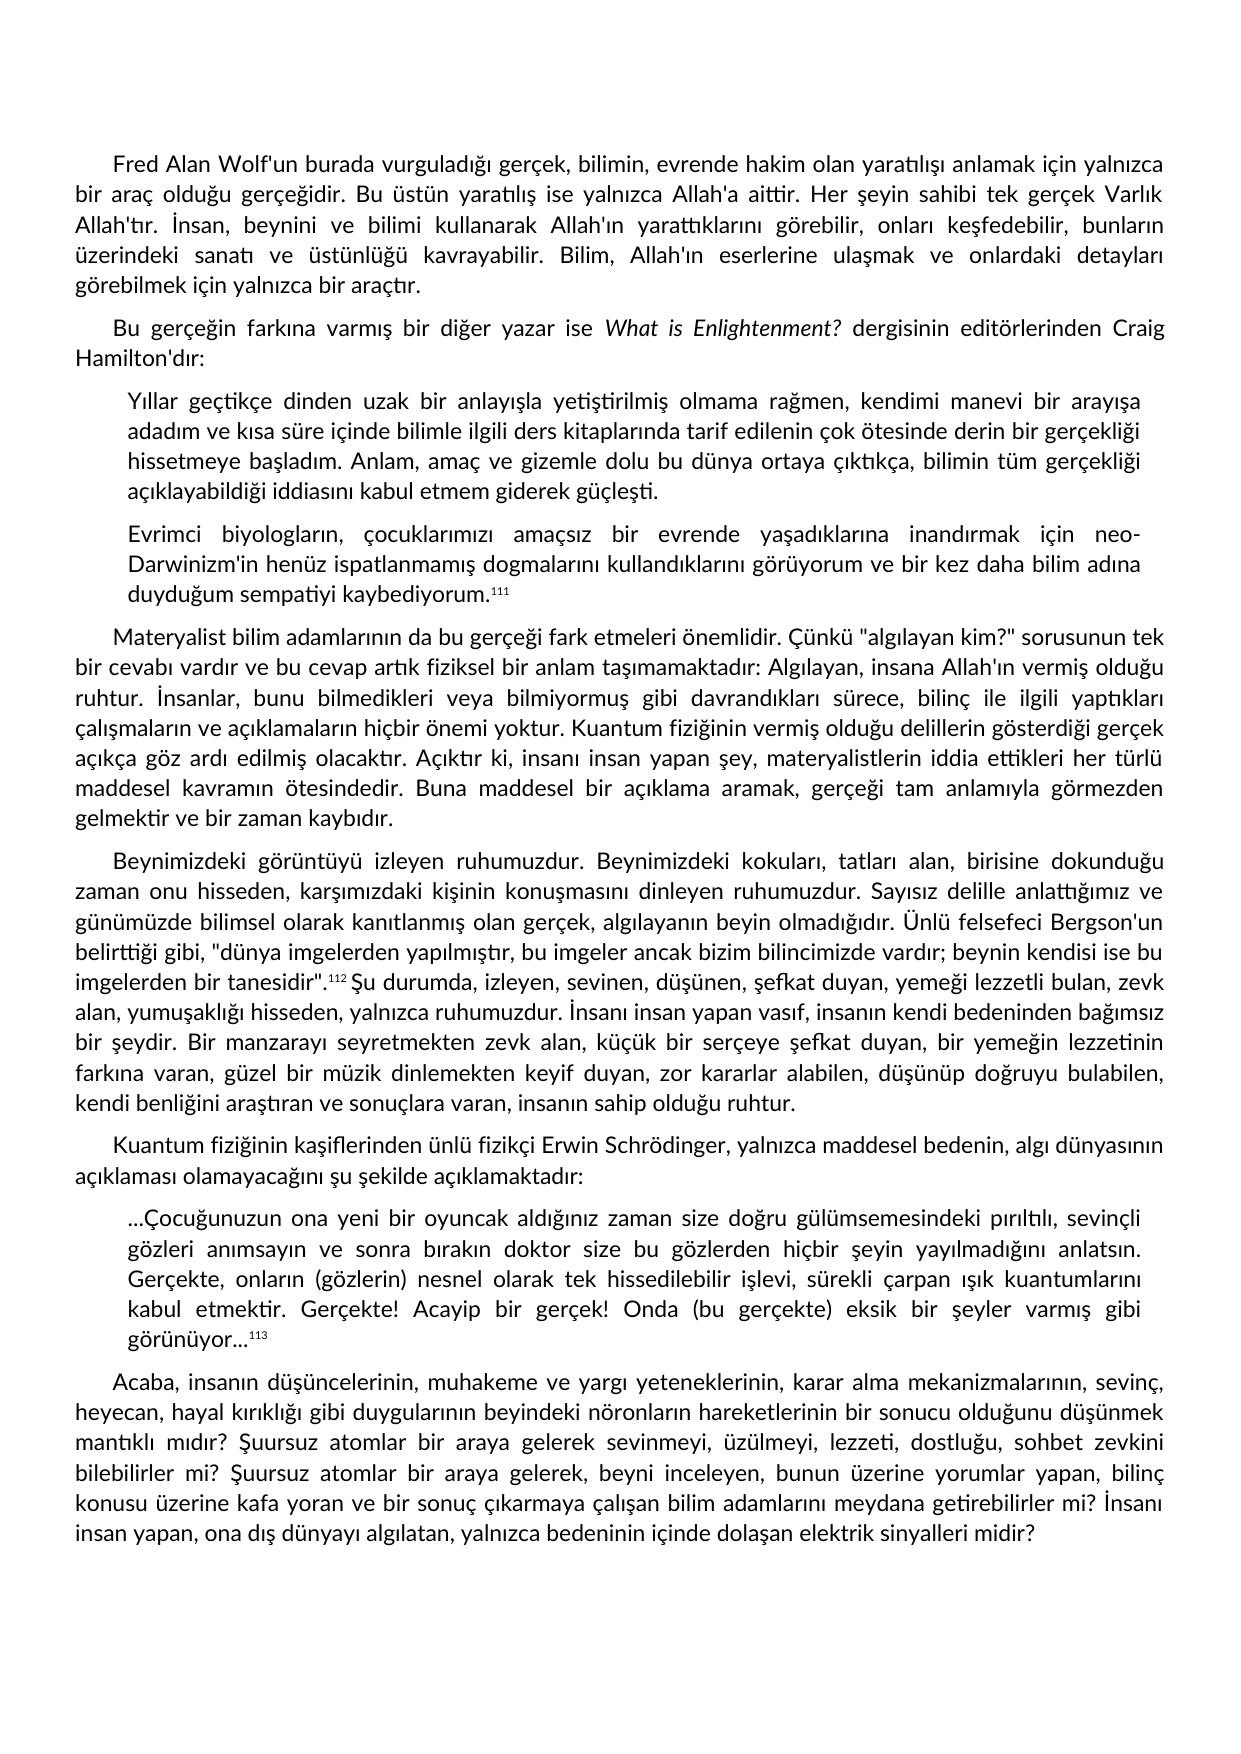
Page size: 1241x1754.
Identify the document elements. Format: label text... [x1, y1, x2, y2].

text Fred Alan Wolf'un burada vurguladığı gerçek, bilimin, evrende hakim olan yaratılışı anlamak için yalnızca bir araç olduğu gerçeğidir. Bu üstün yaratılış ise yalnızca Allah'a aittir. Her şeyin sahibi tek gerçek Varlık Allah'tır. İnsan, beynini ve bilimi kullanarak Allah'ın yarattıklarını görebilir, onları keşfedebilir, bunların üzerindeki sanatı ve üstünlüğü kavrayabilir. Bilim, Allah'ın eserlerine ulaşmak ve onlardaki detayları görebilmek için yalnızca bir araçtır. [75, 150, 1165, 298]
text Acaba, insanın düşüncelerinin, muhakeme ve yargı yeteneklerinin, karar alma mekanizmalarının, sevinç, heyecan, hayal kırıklığı gibi duygularının beyindeki nöronların hareketlerinin bir sonucu olduğunu düşünmek mantıklı mıdır? Şuursuz atomlar bir araya gelerek sevinmeyi, üzülmeyi, lezzeti, dostluğu, sohbet zevkini bilebilirler mi? Şuursuz atomlar bir araya gelerek, beyni inceleyen, bunun üzerine yorumlar yapan, bilinç konusu üzerine kafa yoran ve bir sonuç çıkarmaya çalışan bilim adamlarını meydana getirebilirler mi? İnsanı insan yapan, ona dış dünyayı algılatan, yalnızca bedeninin içinde dolaşan elektrik sinyalleri midir? [75, 1368, 1165, 1546]
text Yıllar geçtikçe dinden uzak bir anlayışla yetiştirilmiş olmama rağmen, kendimi manevi bir arayışa adadım ve kısa süre içinde bilimle ilgili ders kitaplarında tarif edilenin çok ötesinde derin bir gerçekliği hissetmeye başladım. Anlam, amaç ve gizemle dolu bu dünya ortaya çıktıkça, bilimin tüm gerçekliği açıklayabildiği iddiasını kabul etmem giderek güçleşti. [127, 386, 1143, 504]
text Evrimci biyologların, çocuklarımızı amaçsız bir evrende yaşadıklarına inandırmak için neo-Darwinizm'in henüz ispatlanmamış dogmalarını kullandıklarını görüyorum ve bir kez daha bilim adına duyduğum sempatiyi kaybediyorum.111 [127, 520, 1143, 608]
text Bu gerçeğin farkına varmış bir diğer yazar ise What is Enlightenment? dergisinin editörlerinden Craig Hamilton'dır: [75, 313, 1165, 371]
text ...Çocuğunuzun ona yeni bir oyuncak aldığınız zaman size doğru gülümsemesindeki pırıltılı, sevinçli gözleri anımsayın ve sonra bırakın doktor size bu gözlerden hiçbir şeyin yayılmadığını anlatsın. Gerçekte, onların (gözlerin) nesnel olarak tek hissedilebilir işlevi, sürekli çarpan ışık kuantumlarını kabul etmektir. Gerçekte! Acayip bir gerçek! Onda (bu gerçekte) eksik bir şeyler varmış gibi görünüyor...113 [127, 1204, 1143, 1352]
text Materyalist bilim adamlarının da bu gerçeği fark etmeleri önemlidir. Çünkü "algılayan kim?" sorusunun tek bir cevabı vardır ve bu cevap artık fiziksel bir anlam taşımamaktadır: Algılayan, insana Allah'ın vermiş olduğu ruhtur. İnsanlar, bunu bilmedikleri veya bilmiyormuş gibi davrandıkları sürece, bilinç ile ilgili yaptıkları çalışmaların ve açıklamaların hiçbir önemi yoktur. Kuantum fiziğinin vermiş olduğu delillerin gösterdiği gerçek açıkça göz ardı edilmiş olacaktır. Açıktır ki, insanı insan yapan şey, materyalistlerin iddia ettikleri her türlü maddesel kavramın ötesindedir. Buna maddesel bir açıklama aramak, gerçeği tam anlamıyla görmezden gelmektir ve bir zaman kaybıdır. [75, 623, 1165, 832]
text Kuantum fiziğinin kaşiflerinden ünlü fizikçi Erwin Schrödinger, yalnızca maddesel bedenin, algı dünyasının açıklaması olamayacağını şu şekilde açıklamaktadır: [75, 1131, 1165, 1189]
text Beynimizdeki görüntüyü izleyen ruhumuzdur. Beynimizdeki kokuları, tatları alan, birisine dokunduğu zaman onu hisseden, karşımızdaki kişinin konuşmasını dinleyen ruhumuzdur. Sayısız delille anlattığımız ve günümüzde bilimsel olarak kanıtlanmış olan gerçek, algılayanın beyin olmadığıdır. Ünlü felsefeci Bergson'un belirttiği gibi, "dünya imgelerden yapılmıştır, bu imgeler ancak bizim bilincimizde vardır; beynin kendisi ise bu imgelerden bir tanesidir".112 Şu durumda, izleyen, sevinen, düşünen, şefkat duyan, yemeği lezzetli bulan, zevk alan, yumuşaklığı hisseden, yalnızca ruhumuzdur. İnsanı insan yapan vasıf, insanın kendi bedeninden bağımsız bir şeydir. Bir manzarayı seyretmekten zevk alan, küçük bir serçeye şefkat duyan, bir yemeğin lezzetinin farkına varan, güzel bir müzik dinlemekten keyif duyan, zor kararlar alabilen, düşünüp doğruyu bulabilen, kendi benliğini araştıran ve sonuçlara varan, insanın sahip olduğu ruhtur. [75, 847, 1165, 1116]
